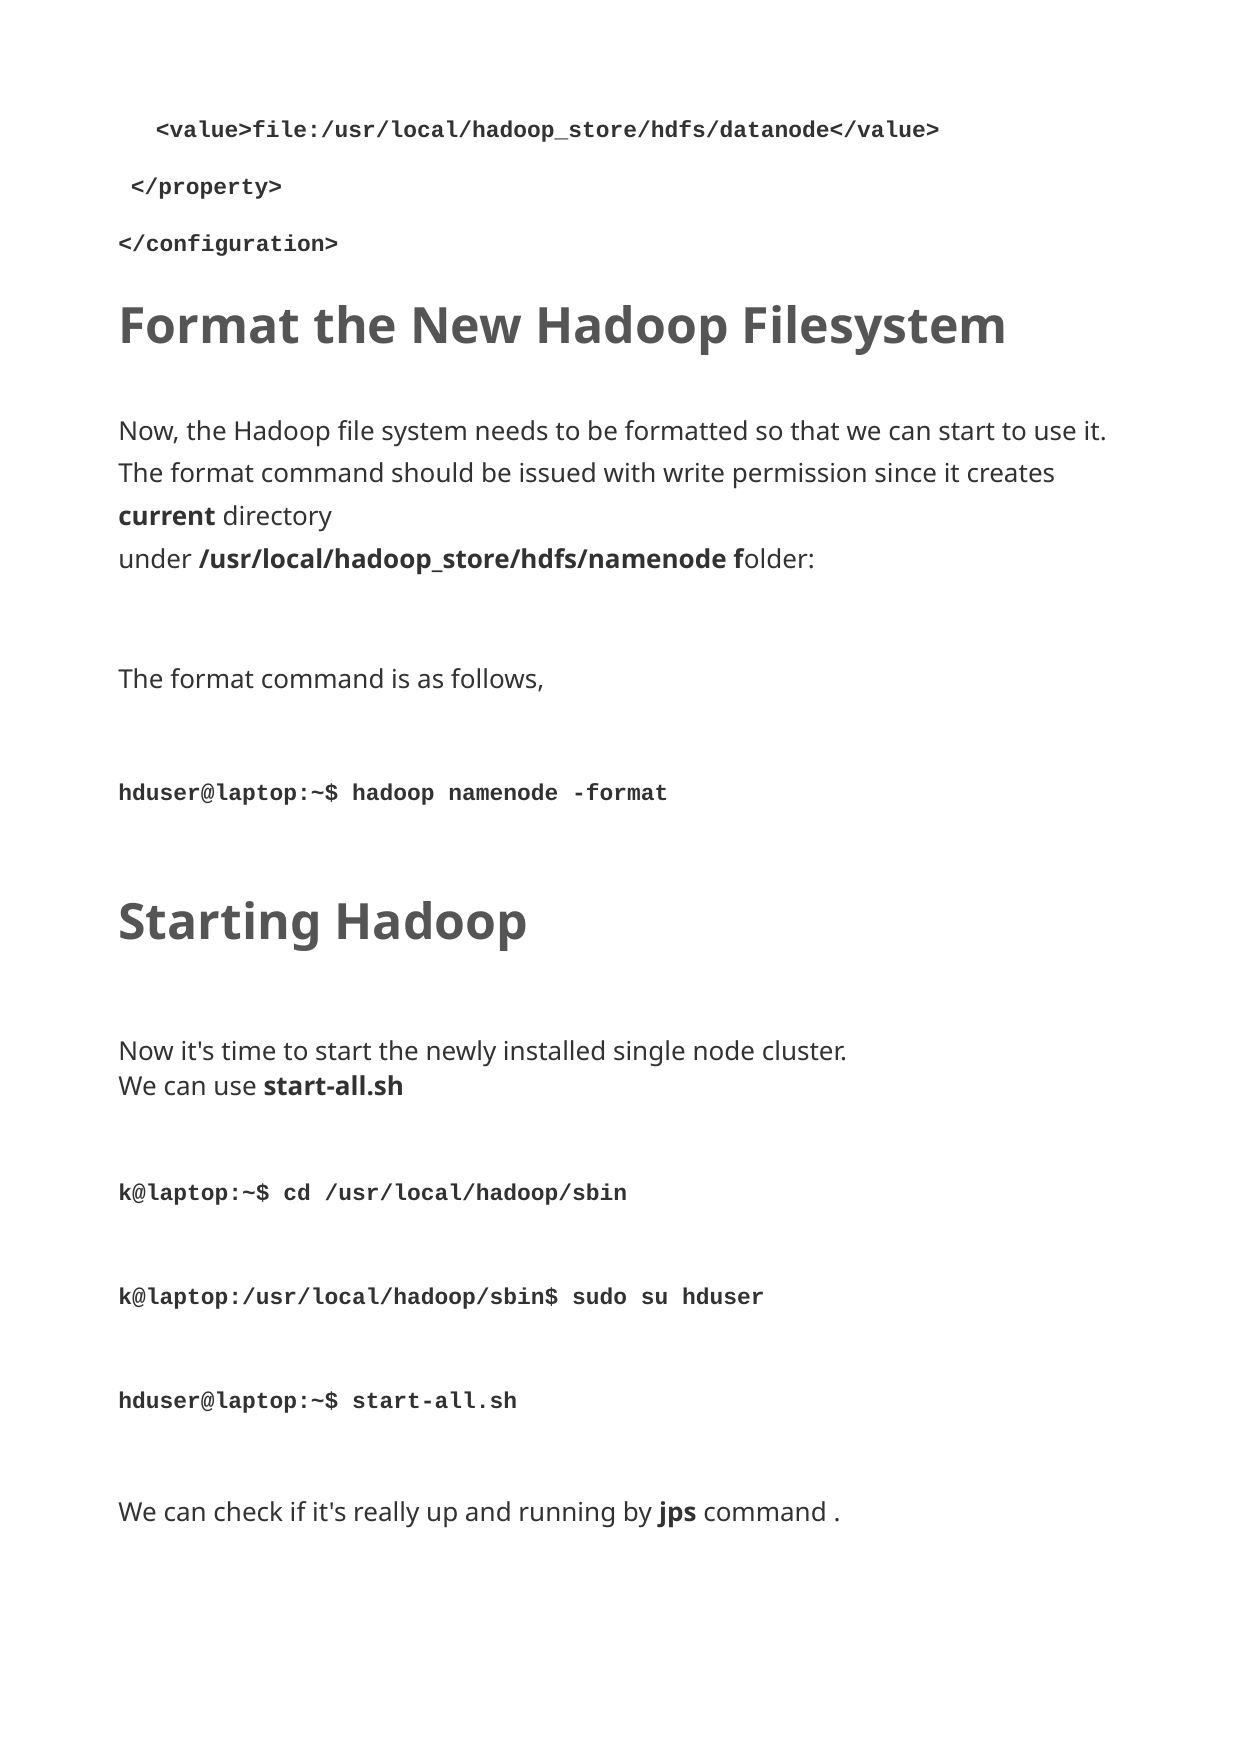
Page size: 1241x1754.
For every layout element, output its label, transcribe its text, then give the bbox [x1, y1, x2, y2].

text Starting Hadoop [118, 886, 1122, 954]
text k@laptop:~$ cd /usr/local/hadoop/sbin [118, 1181, 1122, 1207]
text Now, the Hadoop file system needs to be formatted so that we can start to use it. The format command should be issued with write permission since it creates current directory under /usr/local/hadoop_store/hdfs/namenode folder: [118, 412, 1122, 576]
text We can check if it's really up and running by jps command . [118, 1493, 1122, 1529]
text Format the New Hadoop Filesystem [118, 290, 1122, 358]
text hduser@laptop:~$ start-all.sh [118, 1389, 1122, 1415]
text </configuration> [118, 232, 1122, 258]
text Now it's time to start the newly installed single node cluster. We can use start-all.sh [118, 1032, 1122, 1103]
text hduser@laptop:~$ hadoop namenode -format [118, 782, 1122, 808]
text <value>file:/usr/local/hadoop_store/hdfs/datanode</value> [118, 118, 1122, 144]
text k@laptop:/usr/local/hadoop/sbin$ sudo su hduser [118, 1285, 1122, 1311]
text The format command is as follows, [118, 661, 1122, 697]
text </property> [118, 175, 1122, 201]
